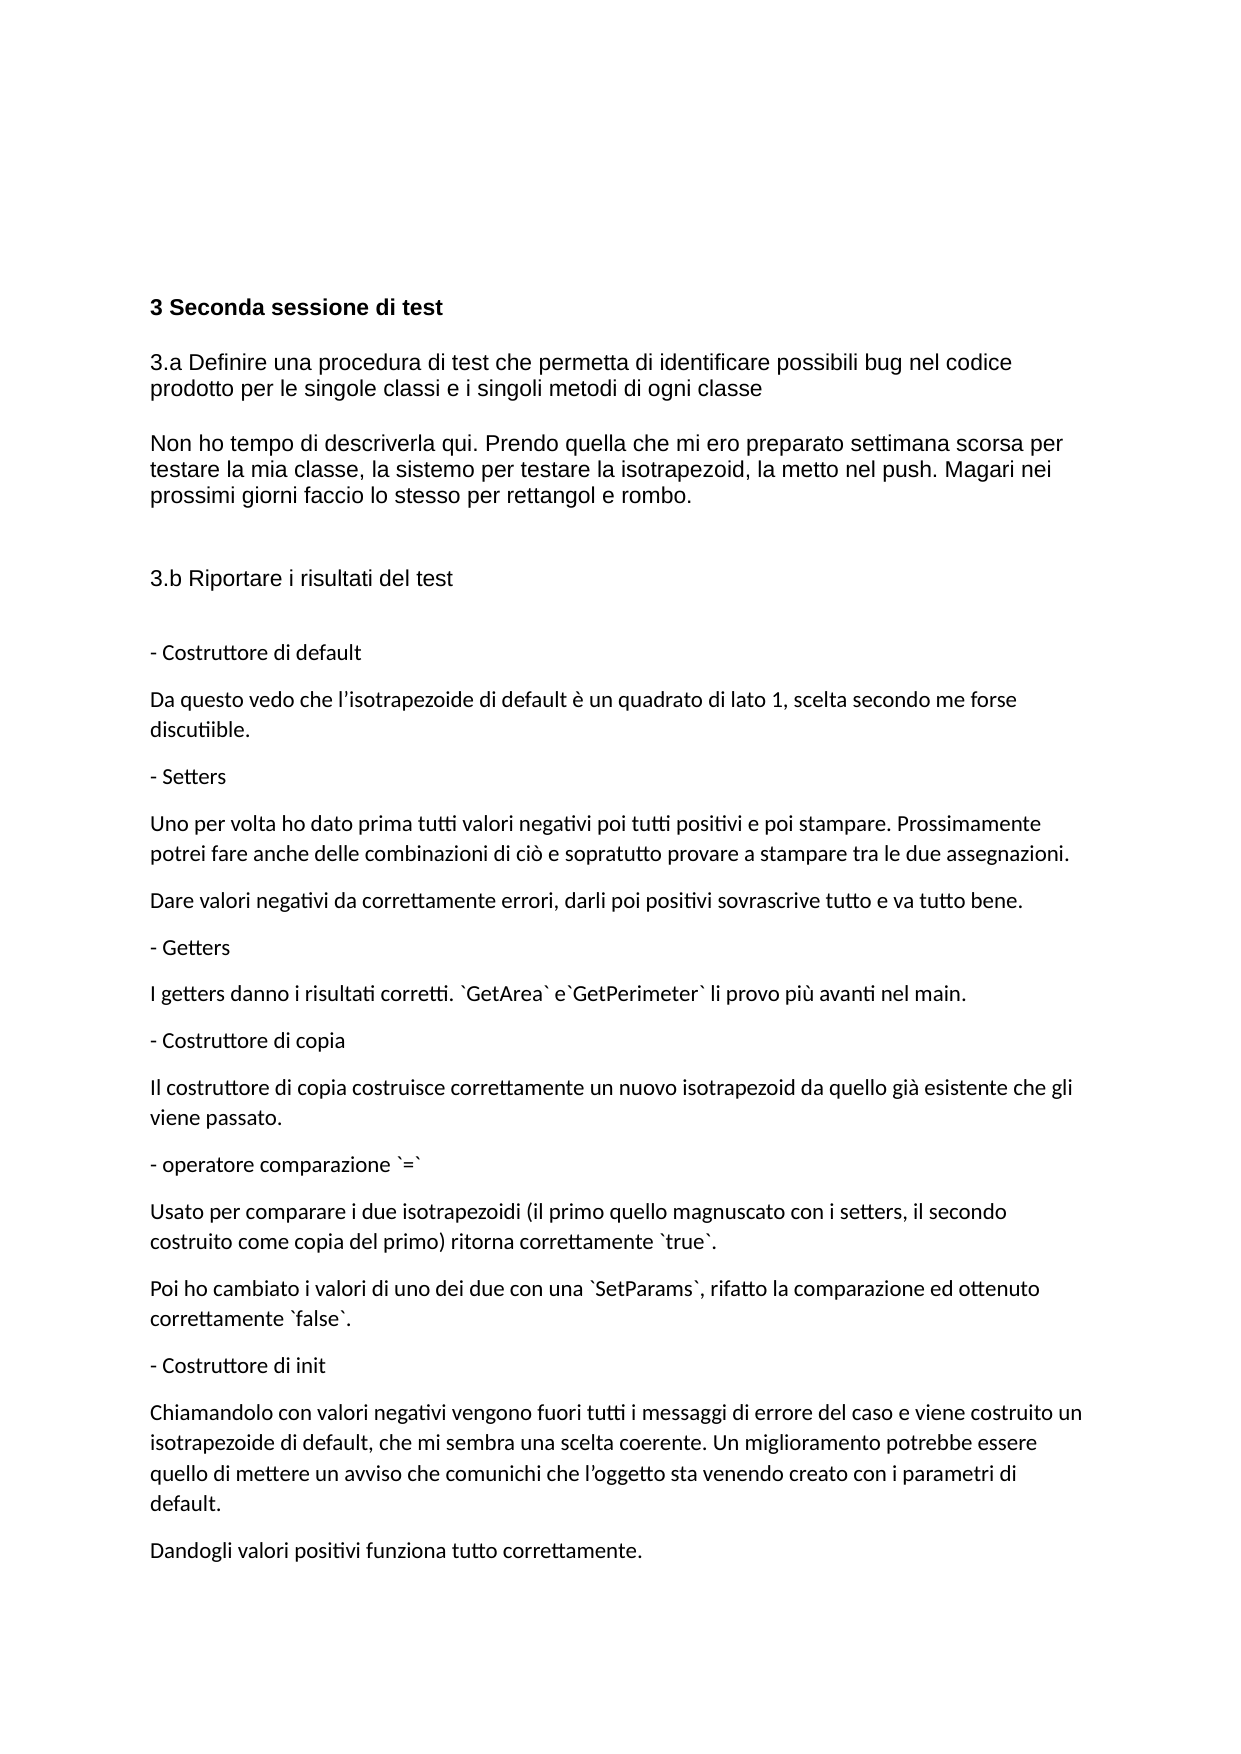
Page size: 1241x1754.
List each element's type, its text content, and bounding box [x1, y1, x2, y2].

text - operatore comparazione `=` [150, 1150, 1090, 1178]
text - Costruttore di init [150, 1351, 1090, 1379]
text - Getters [150, 933, 1090, 961]
text Non ho tempo di descriverla qui. Prendo quella che mi ero preparato settimana scorsa per testare la mia classe, la sistemo per testare la isotrapezoid, la metto nel push. Magari nei prossimi giorni faccio lo stesso per rettangol e rombo. [150, 429, 1090, 509]
text Uno per volta ho dato prima tutti valori negativi poi tutti positivi e poi stampare. Prossimamente potrei fare anche delle combinazioni di ciò e sopratutto provare a stampare tra le due assegnazioni. [150, 809, 1090, 867]
text I getters danno i risultati corretti. `GetArea` e`GetPerimeter` li provo più avanti nel main. [150, 979, 1090, 1008]
text 3.a Definire una procedura di test che permetta di identificare possibili bug nel codice prodotto per le singole classi e i singoli metodi di ogni classe [150, 349, 1090, 402]
text Chiamandolo con valori negativi vengono fuori tutti i messaggi di errore del caso e viene costruito un isotrapezoide di default, che mi sembra una scelta coerente. Un miglioramento potrebbe essere quello di mettere un avviso che comunichi che l’oggetto sta venendo creato con i parametri di default. [150, 1398, 1090, 1517]
text - Costruttore di copia [150, 1026, 1090, 1054]
text Da questo vedo che l’isotrapezoide di default è un quadrato di lato 1, scelta secondo me forse discutiible. [150, 685, 1090, 743]
text 3.b Riportare i risultati del test [150, 565, 1090, 591]
text Poi ho cambiato i valori di uno dei due con una `SetParams`, rifatto la comparazione ed ottenuto correttamente `false`. [150, 1274, 1090, 1333]
text - Setters [150, 762, 1090, 790]
text Usato per comparare i due isotrapezoidi (il primo quello magnuscato con i setters, il secondo costruito come copia del primo) ritorna correttamente `true`. [150, 1197, 1090, 1256]
text Dandogli valori positivi funziona tutto correttamente. [150, 1536, 1090, 1564]
text 3 Seconda sessione di test [150, 294, 1090, 320]
text - Costruttore di default [150, 638, 1090, 666]
text Il costruttore di copia costruisce correttamente un nuovo isotrapezoid da quello già esistente che gli viene passato. [150, 1073, 1090, 1132]
text Dare valori negativi da correttamente errori, darli poi positivi sovrascrive tutto e va tutto bene. [150, 886, 1090, 914]
